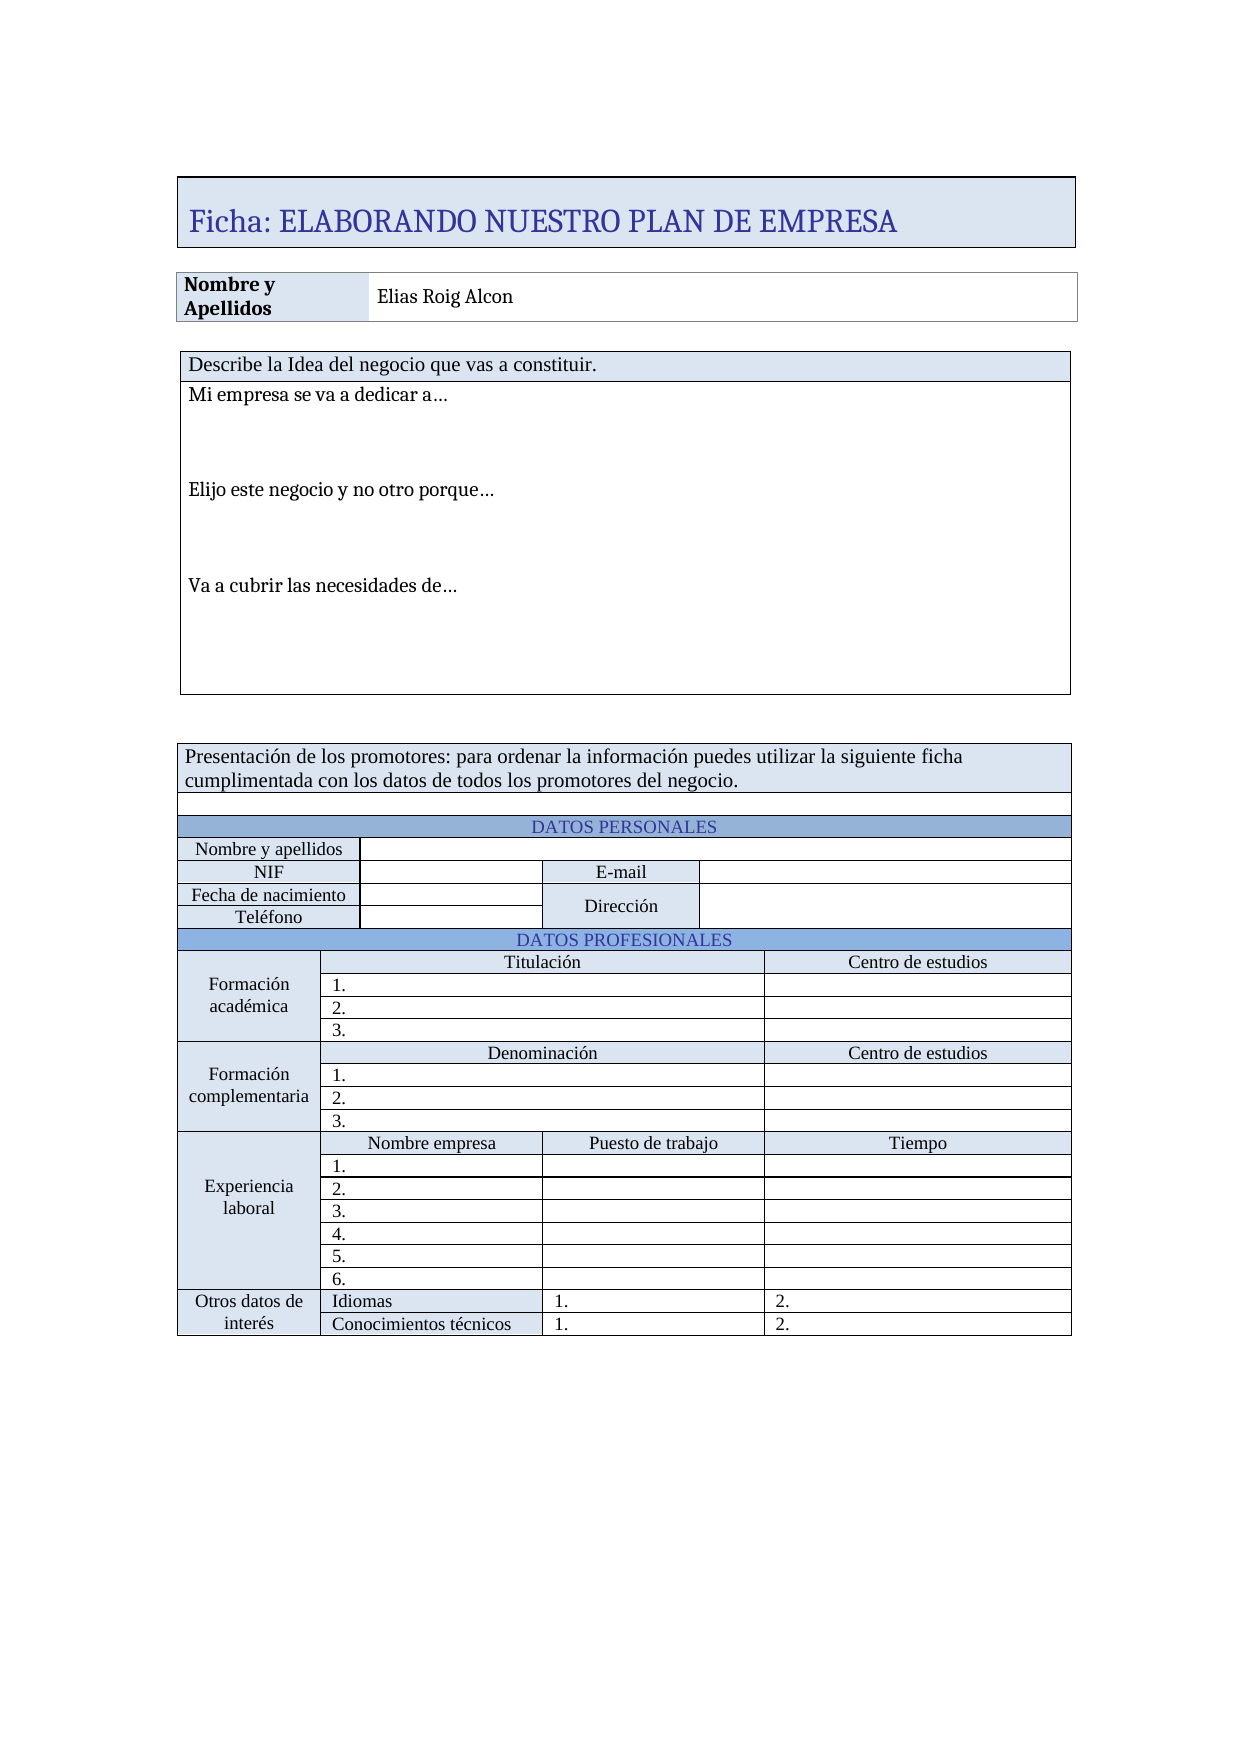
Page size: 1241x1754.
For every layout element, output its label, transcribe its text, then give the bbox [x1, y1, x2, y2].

table_cell [700, 884, 1071, 928]
table_cell Centro de estudios [765, 1042, 1071, 1063]
table_header Presentación de los promotores: para ordenar la información puedes utilizar la siguiente ficha cumplimentada con los datos de todos los promotores del negocio. [178, 744, 1071, 792]
table_cell [543, 1223, 764, 1244]
table_cell Mi empresa se va a dedicar a… Elijo este negocio y no otro porque… Va a cubrir las necesidades de… [181, 382, 1070, 694]
table_cell [543, 1200, 764, 1222]
table_cell 3. [321, 1200, 542, 1222]
table_cell Idiomas [321, 1290, 542, 1312]
table_cell Fecha de nacimiento [178, 884, 359, 905]
table_cell [765, 1110, 1071, 1131]
table_header Elias Roig Alcon [370, 273, 1077, 321]
table_cell [361, 906, 542, 928]
table_cell 1. [321, 1064, 764, 1086]
table_cell [765, 1268, 1071, 1289]
table_cell [765, 1087, 1071, 1108]
table_cell Formación complementaria [178, 1042, 320, 1131]
table_cell [700, 861, 1071, 882]
table_cell 1. [321, 974, 764, 996]
table_cell [765, 1178, 1071, 1199]
table_cell [543, 1268, 764, 1289]
table_cell 3. [321, 1019, 764, 1041]
table_cell Nombre empresa [321, 1132, 542, 1154]
table_cell [361, 884, 542, 905]
table_cell [543, 1155, 764, 1176]
table_cell [765, 974, 1071, 996]
table_cell E-mail [543, 861, 699, 882]
table_cell [765, 1245, 1071, 1267]
table_cell [543, 1245, 764, 1267]
table_cell 1. [543, 1313, 764, 1334]
table_cell 1. [543, 1290, 764, 1312]
table_cell Experiencia laboral [178, 1132, 320, 1289]
table_cell [361, 861, 542, 882]
table_cell 3. [321, 1110, 764, 1131]
table_cell [543, 1178, 764, 1199]
table_cell Nombre y apellidos [178, 838, 359, 860]
table_header Nombre y Apellidos [177, 273, 369, 321]
table_cell [361, 838, 1071, 860]
table_header Describe la Idea del negocio que vas a constituir. [181, 352, 1070, 381]
table_cell [765, 1223, 1071, 1244]
table_header Ficha: ELABORANDO NUESTRO PLAN DE EMPRESA [178, 178, 1075, 247]
table_cell 4. [321, 1223, 542, 1244]
table_cell [765, 997, 1071, 1018]
table_cell [765, 1064, 1071, 1086]
table_cell [765, 1019, 1071, 1041]
table_cell Teléfono [178, 906, 359, 928]
table_cell 2. [321, 997, 764, 1018]
table_cell NIF [178, 861, 359, 882]
table_cell Dirección [543, 884, 699, 928]
table_cell DATOS PERSONALES [178, 816, 1071, 837]
table_cell Formación académica [178, 951, 320, 1041]
table_cell Denominación [321, 1042, 764, 1063]
table_cell [178, 793, 1071, 815]
table_cell 2. [765, 1313, 1071, 1334]
table_cell Tiempo [765, 1132, 1071, 1154]
table_cell Titulación [321, 951, 764, 973]
table_cell 6. [321, 1268, 542, 1289]
table_cell 2. [765, 1290, 1071, 1312]
table_cell [765, 1200, 1071, 1222]
table_cell [321, 1155, 542, 1176]
table_cell 2. [321, 1087, 764, 1108]
table_cell DATOS PROFESIONALES [178, 929, 1071, 950]
table_cell 5. [321, 1245, 542, 1267]
table_cell [321, 1178, 542, 1199]
table_cell Conocimientos técnicos [321, 1313, 542, 1334]
table_cell Centro de estudios [765, 951, 1071, 973]
table_cell [765, 1155, 1071, 1176]
table_cell Puesto de trabajo [543, 1132, 764, 1154]
table_cell Otros datos de interés [178, 1290, 320, 1334]
